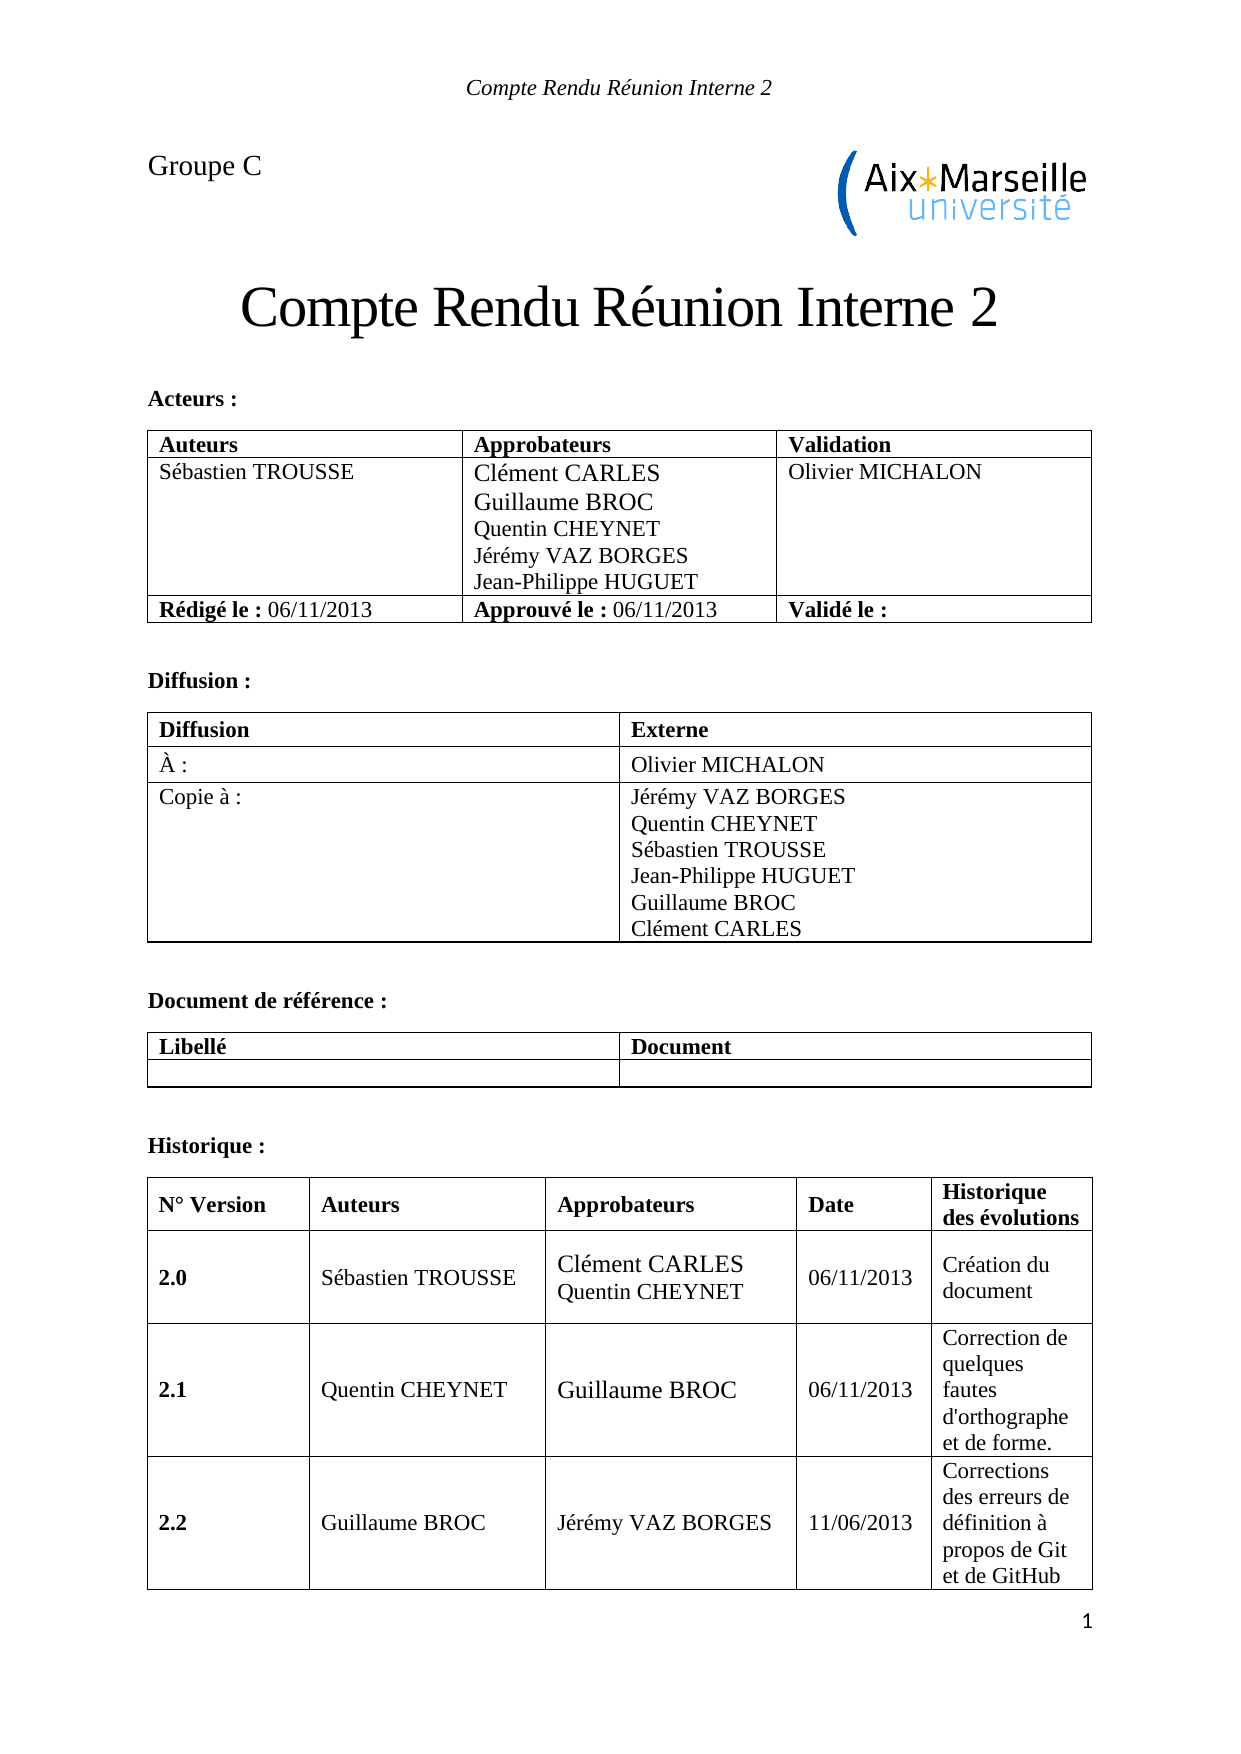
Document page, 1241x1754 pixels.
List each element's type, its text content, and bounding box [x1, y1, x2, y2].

text Groupe C [148, 148, 831, 181]
table_header Document [620, 1033, 1091, 1059]
table_cell Rédigé le : 06/11/2013 [148, 596, 462, 622]
table_header Approbateurs [546, 1178, 796, 1230]
table_header N° Version [148, 1178, 309, 1230]
table_cell Clément CARLES Quentin CHEYNET [546, 1231, 796, 1323]
table_cell 2.0 [148, 1231, 309, 1323]
table_cell 2.2 [148, 1457, 309, 1588]
table_header Historique des évolutions [932, 1178, 1092, 1230]
table_cell Jérémy VAZ BORGES [546, 1457, 796, 1588]
table_header Approbateurs [463, 431, 776, 457]
table_cell [148, 1060, 619, 1086]
table_cell Olivier MICHALON [777, 458, 1091, 594]
table_cell Validé le : [777, 596, 1091, 622]
table_header Validation [777, 431, 1091, 457]
table_cell [620, 1060, 1091, 1086]
table_cell 06/11/2013 [797, 1457, 931, 1588]
text Acteurs : [148, 385, 1093, 411]
table_cell 2.1 [148, 1324, 309, 1456]
text Historique : [148, 1132, 1093, 1158]
table_cell Clément CARLES Guillaume BROC Quentin CHEYNET Jérémy VAZ BORGES Jean-Philippe HUGUET [463, 458, 776, 594]
table_cell Sébastien TROUSSE [310, 1231, 545, 1323]
table_cell Sébastien TROUSSE [148, 458, 462, 594]
table_cell Jérémy VAZ BORGES Quentin CHEYNET Sébastien TROUSSE Jean-Philippe HUGUET Guillaume BROC Clément CARLES [620, 783, 1091, 941]
table_cell Approuvé le : 06/11/2013 [463, 596, 776, 622]
picture [831, 147, 1093, 242]
table_header Date [797, 1178, 931, 1230]
table_cell 06/11/2013 [797, 1231, 931, 1323]
text Compte Rendu Réunion Interne 2 [148, 272, 1093, 339]
table_header Externe [620, 713, 1091, 746]
text Document de référence : [148, 987, 1093, 1013]
text Diffusion : [148, 668, 1093, 694]
table_cell Olivier MICHALON [620, 747, 1091, 782]
table_cell 06/11/2013 [797, 1324, 931, 1456]
table_cell Corrections des erreurs de définition à propos de Git et de GitHub [932, 1457, 1092, 1588]
table_header Auteurs [148, 431, 462, 457]
table_cell Guillaume BROC [546, 1324, 796, 1456]
table_cell À : [148, 747, 619, 782]
table_cell Quentin CHEYNET [310, 1324, 545, 1456]
table_header Auteurs [310, 1178, 545, 1230]
table_cell Copie à : [148, 783, 619, 941]
table_header Libellé [148, 1033, 619, 1059]
table_header Diffusion [148, 713, 619, 746]
table_cell Guillaume BROC [310, 1457, 545, 1588]
table_cell Création du document [932, 1231, 1092, 1323]
table_cell Correction de quelques fautes d'orthographe et de forme. [932, 1324, 1092, 1456]
